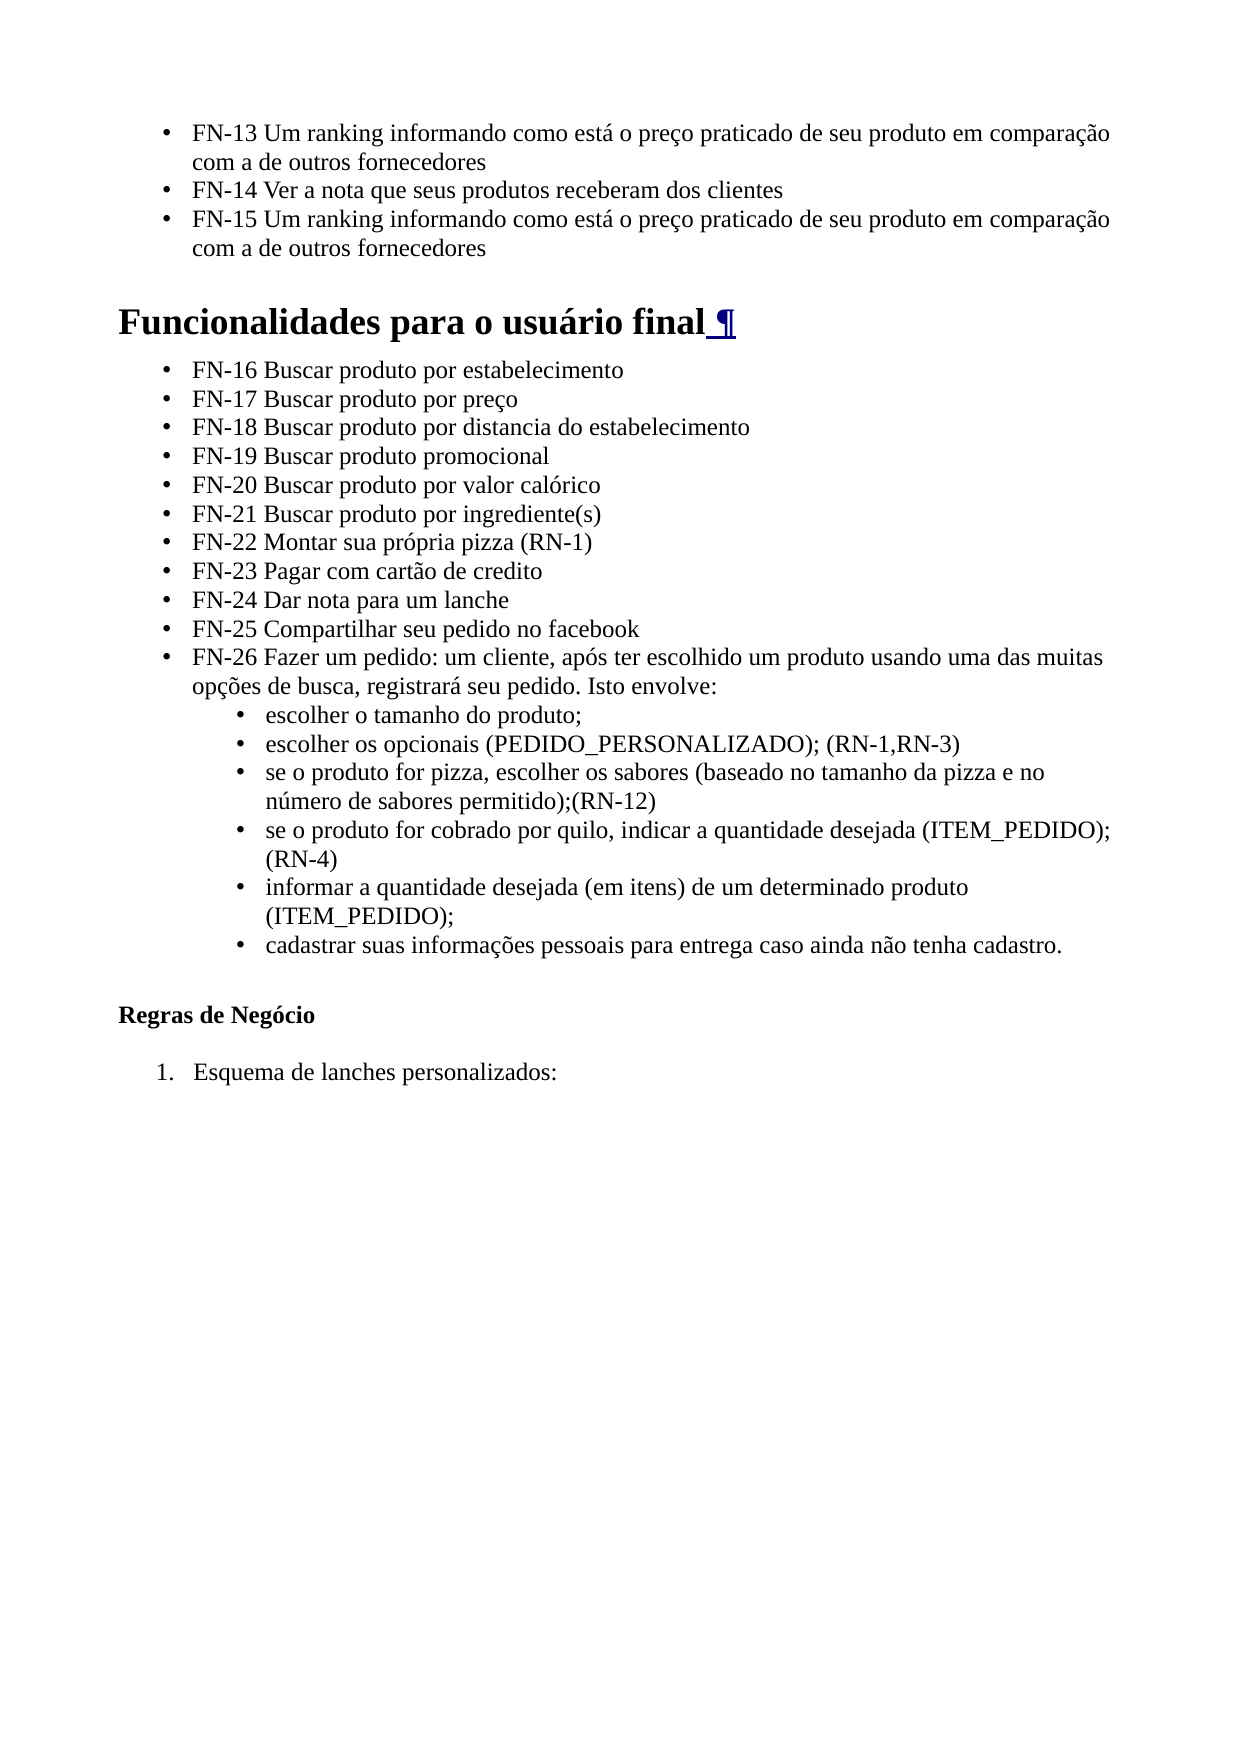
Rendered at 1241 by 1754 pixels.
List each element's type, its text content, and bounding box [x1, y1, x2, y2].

list informar a quantidade desejada (em itens) de um determinado produto (ITEM_PEDIDO); [236, 872, 1122, 930]
list FN-19 Buscar produto promocional [162, 441, 1122, 470]
list FN-25 Compartilhar seu pedido no facebook [162, 614, 1122, 642]
subtitle Funcionalidades para o usuário final ¶ [118, 299, 1122, 342]
list FN-23 Pagar com cartão de credito [162, 556, 1122, 585]
list FN-14 Ver a nota que seus produtos receberam dos clientes [162, 176, 1122, 204]
list FN-16 Buscar produto por estabelecimento [162, 355, 1122, 384]
list escolher o tamanho do produto; [236, 700, 1122, 729]
list escolher os opcionais (PEDIDO_PERSONALIZADO); (RN-1,RN-3) [236, 729, 1122, 757]
list FN-24 Dar nota para um lanche [162, 585, 1122, 614]
list FN-26 Fazer um pedido: um cliente, após ter escolhido um produto usando uma das muitas opções de busca, registrará seu pedido. Isto envolve: [162, 642, 1122, 700]
list FN-21 Buscar produto por ingrediente(s) [162, 499, 1122, 527]
list FN-20 Buscar produto por valor calórico [162, 470, 1122, 499]
list FN-15 Um ranking informando como está o preço praticado de seu produto em comparação com a de outros fornecedores [162, 204, 1122, 262]
list cadastrar suas informações pessoais para entrega caso ainda não tenha cadastro. [236, 930, 1122, 959]
list FN-18 Buscar produto por distancia do estabelecimento [162, 412, 1122, 441]
list Esquema de lanches personalizados: [156, 1057, 1122, 1086]
text Regras de Negócio [118, 1000, 1122, 1029]
list se o produto for pizza, escolher os sabores (baseado no tamanho da pizza e no número de sabores permitido);(RN-12) [236, 757, 1122, 815]
list FN-13 Um ranking informando como está o preço praticado de seu produto em comparação com a de outros fornecedores [162, 118, 1122, 176]
list FN-22 Montar sua própria pizza (RN-1) [162, 527, 1122, 556]
list se o produto for cobrado por quilo, indicar a quantidade desejada (ITEM_PEDIDO); (RN-4) [236, 815, 1122, 872]
list FN-17 Buscar produto por preço [162, 384, 1122, 412]
